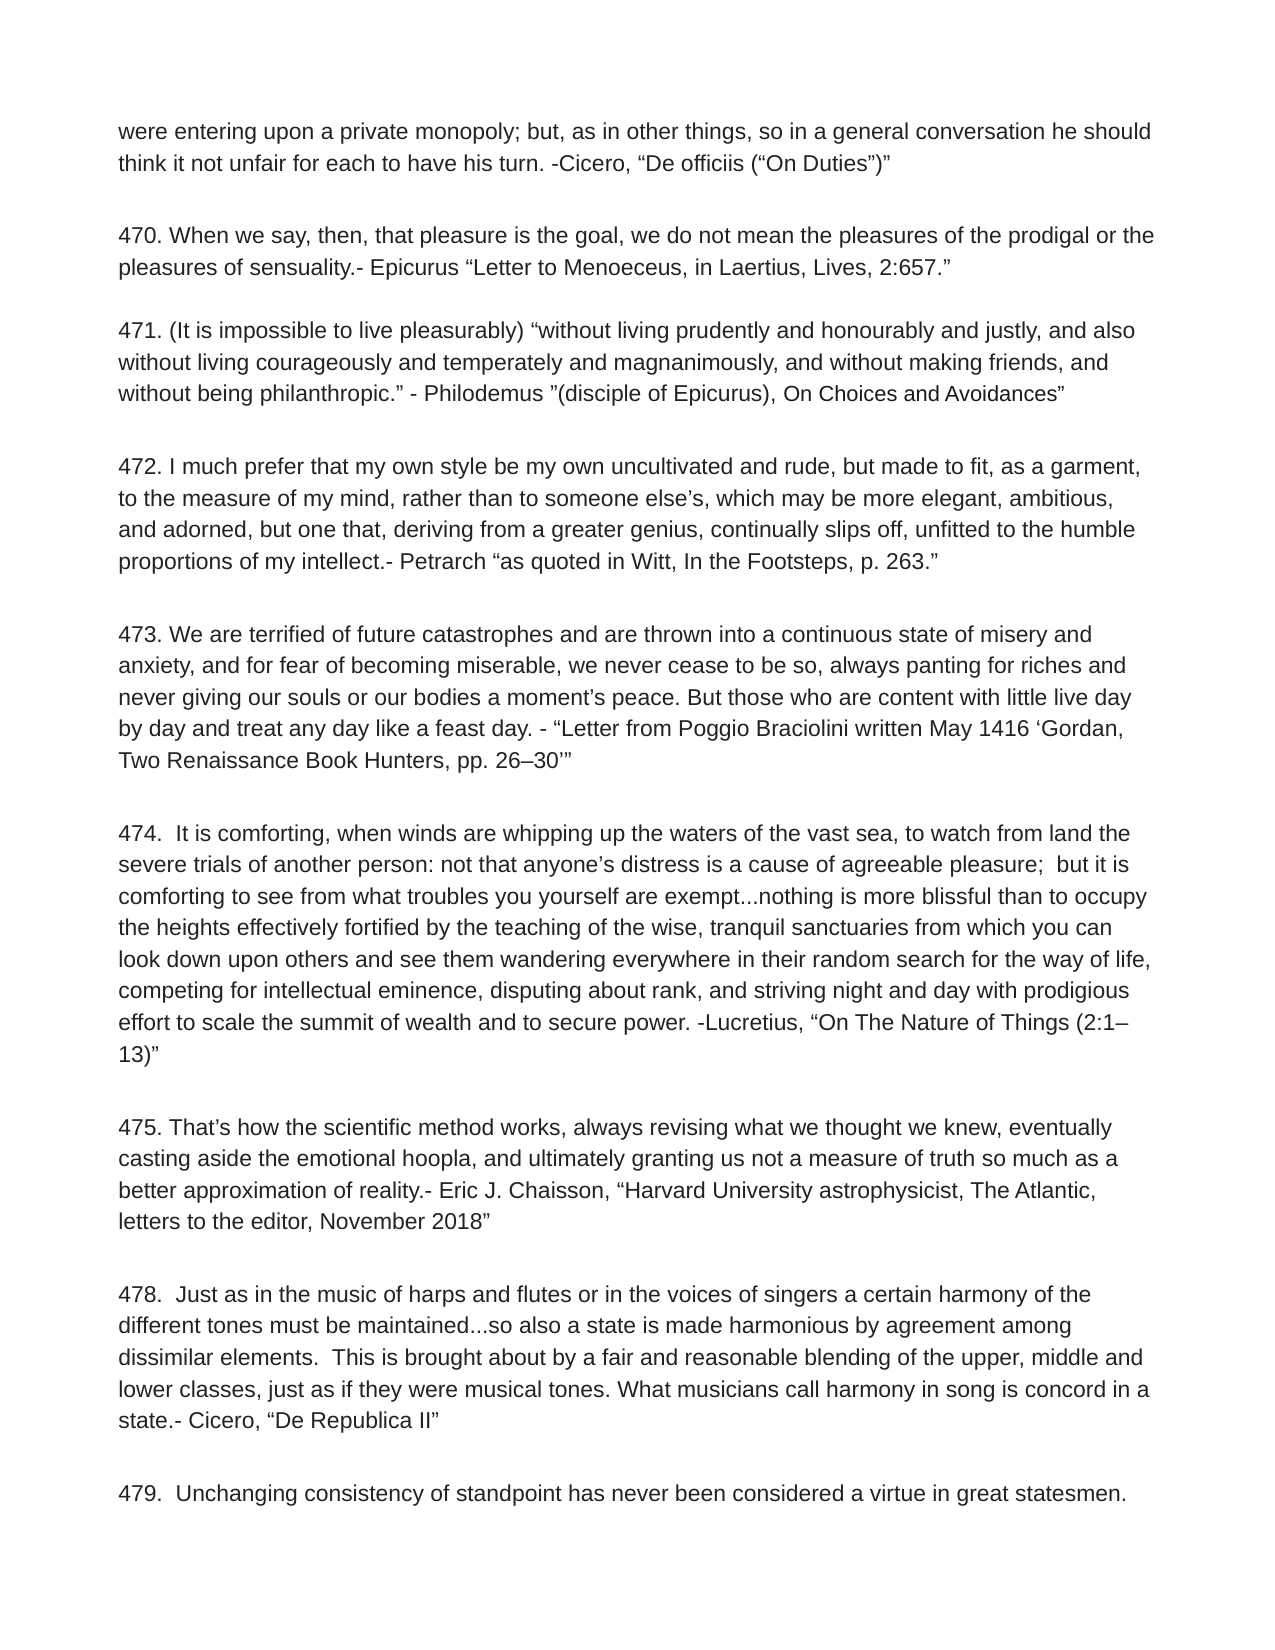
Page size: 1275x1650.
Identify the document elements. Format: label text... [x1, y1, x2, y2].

text 473. We are terrified of future catastrophes and are thrown into a continuous state of misery and anxiety, and for fear of becoming miserable, we never cease to be so, always panting for riches and never giving our souls or our bodies a moment’s peace. But those who are content with little live day by day and treat any day like a feast day. - “Letter from Poggio Braciolini written May 1416 ‘Gordan, Two Renaissance Book Hunters, pp. 26–30’” [118, 621, 1157, 773]
text 471. (It is impossible to live pleasurably) “without living prudently and honourably and justly, and also without living courageously and temperately and magnanimously, and without making friends, and without being philanthropic.” - Philodemus ”(disciple of Epicurus), On Choices and Avoidances” [118, 317, 1157, 407]
text 475. That’s how the scientific method works, always revising what we thought we knew, eventually casting aside the emotional hoopla, and ultimately granting us not a measure of truth so much as a better approximation of reality.- Eric J. Chaisson, “Harvard University astrophysicist, The Atlantic, letters to the editor, November 2018” [118, 1113, 1157, 1234]
text 470. When we say, then, that pleasure is the goal, we do not mean the pleasures of the prodigal or the pleasures of sensuality.- Epicurus “Letter to Menoeceus, in Laertius, Lives, 2:657.” [118, 222, 1157, 280]
text 472. I much prefer that my own style be my own uncultivated and rude, but made to fit, as a garment, to the measure of my mind, rather than to someone else’s, which may be more elegant, ambitious, and adorned, but one that, deriving from a greater genius, continually slips off, unfitted to the humble proportions of my intellect.- Petrarch “as quoted in Witt, In the Footsteps, p. 263.” [118, 453, 1157, 574]
text 474. It is comforting, when winds are whipping up the waters of the vast sea, to watch from land the severe trials of another person: not that anyone’s distress is a cause of agreeable pleasure; but it is comforting to see from what troubles you yourself are exempt...nothing is more blissful than to occupy the heights effectively fortified by the teaching of the wise, tranquil sanctuaries from which you can look down upon others and see them wandering everywhere in their random search for the way of life, competing for intellectual eminence, disputing about rank, and striving night and day with prodigious effort to scale the summit of wealth and to secure power. -Lucretius, “On The Nature of Things (2:1–13)” [118, 820, 1157, 1067]
text 478. Just as in the music of harps and flutes or in the voices of singers a certain harmony of the different tones must be maintained...so also a state is made harmonious by agreement among dissimilar elements. This is brought about by a fair and reasonable blending of the upper, middle and lower classes, just as if they were musical tones. What musicians call harmony in song is concord in a state.- Cicero, “De Republica II” [118, 1281, 1157, 1433]
text 479. Unchanging consistency of standpoint has never been considered a virtue in great statesmen. [118, 1480, 1157, 1506]
text were entering upon a private monopoly; but, as in other things, so in a general conversation he should think it not unfair for each to have his turn. -Cicero, “De officiis (“On Duties”)” [118, 118, 1157, 176]
